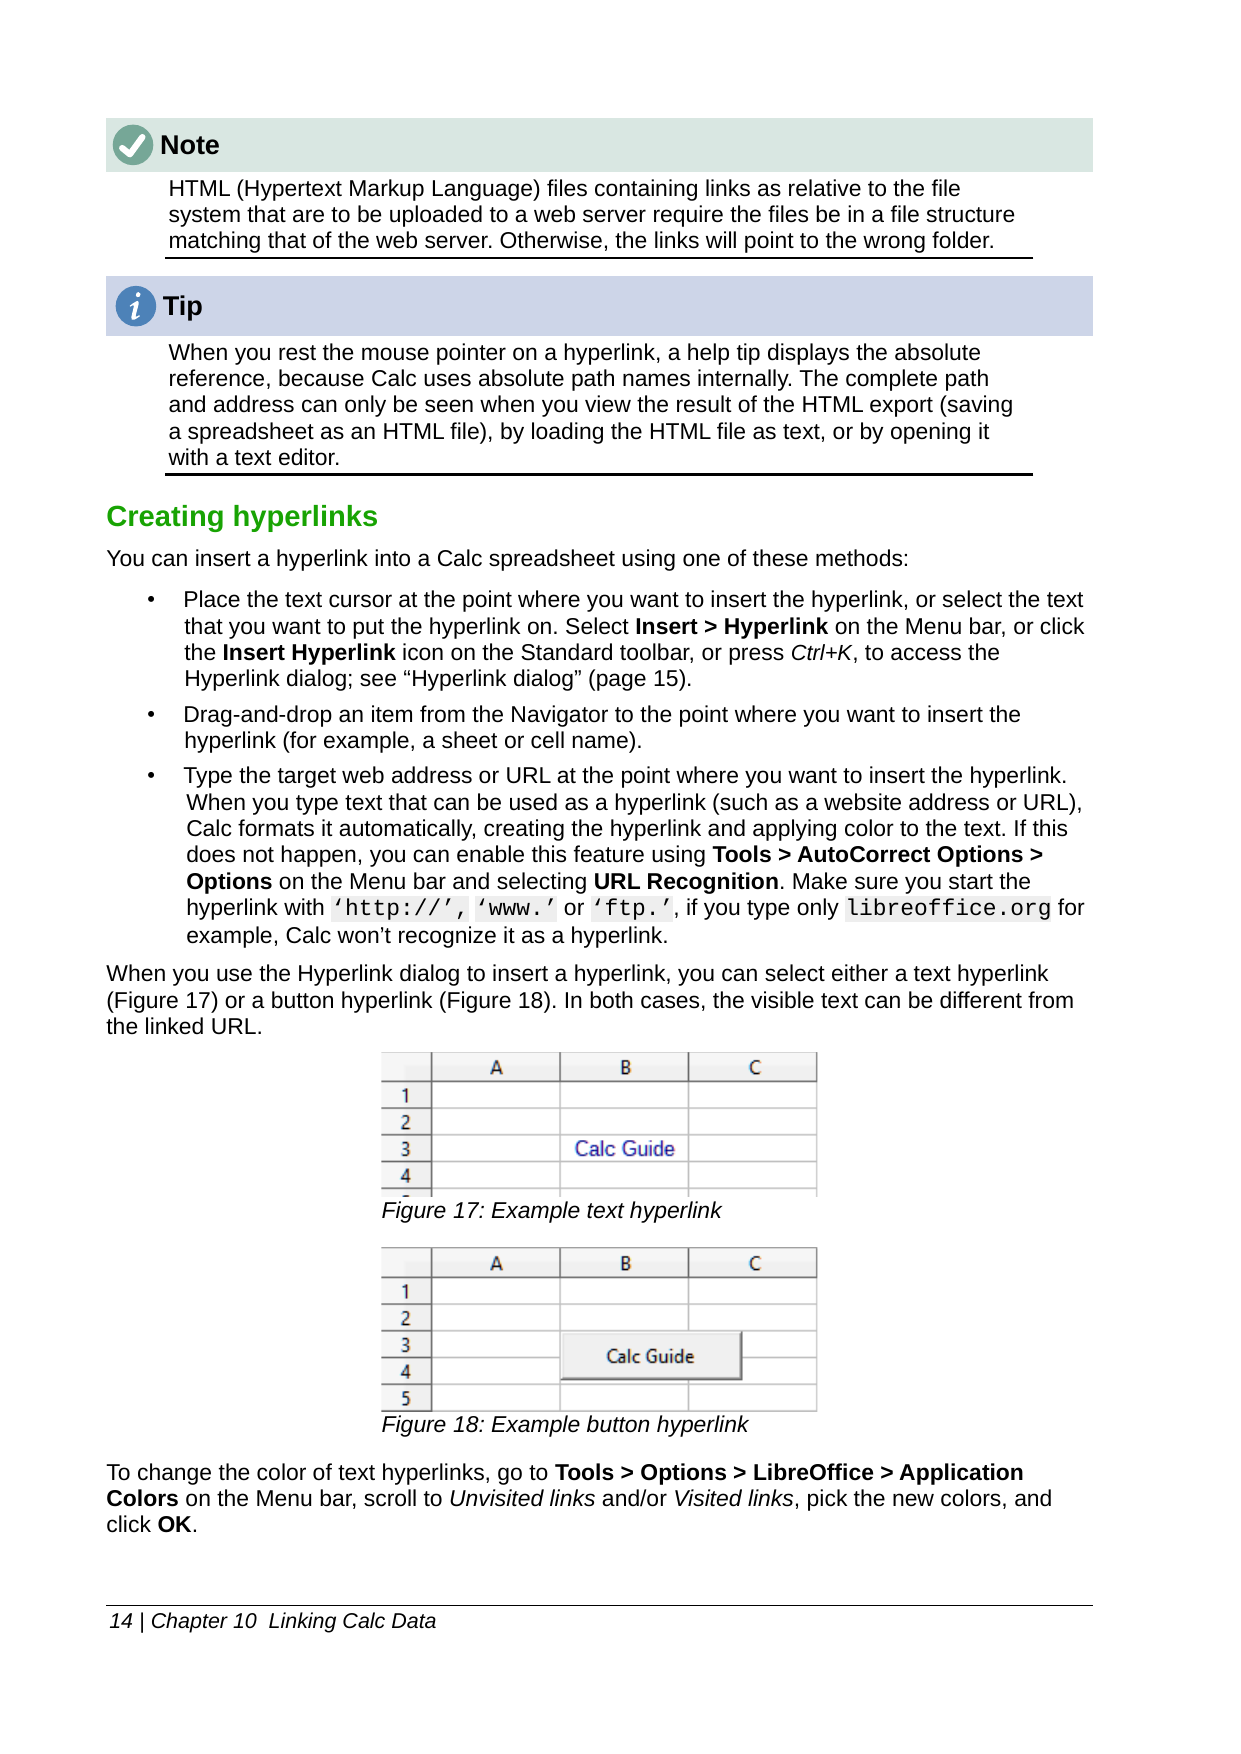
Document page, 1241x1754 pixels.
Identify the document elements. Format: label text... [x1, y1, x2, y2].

text When you use the Hyperlink dialog to insert a hyperlink, you can select either a text hyperlink (Figure 17) or a button hyperlink (Figure 18). In both cases, the visible text can be different from the linked URL. [106, 960, 1093, 1039]
text You can insert a hyperlink into a Calc spreadsheet using one of these methods: [106, 544, 1093, 571]
subtitle Creating hyperlinks [106, 499, 1093, 533]
subtitle Note [106, 118, 1093, 172]
list Place the text cursor at the point where you want to insert the hyperlink, or select the text that you want to put the hyperlink on. Select Insert > Hyperlink on the Menu bar, or click the Insert Hyperlink icon on the Standard toolbar, or press Ctrl+K, to access the Hyperlink dialog; see “Hyperlink dialog” (page 15). [144, 583, 1093, 692]
subtitle Tip [106, 276, 1093, 336]
text Figure 17: Example text hyperlink [381, 1197, 817, 1223]
picture [381, 1052, 818, 1197]
text To change the color of text hyperlinks, go to Tools > Options > LibreOffice > Application Colors on the Menu bar, scroll to Unvisited links and/or Visited links, pick the new colors, and click OK. [106, 1459, 1093, 1538]
text Figure 18: Example button hyperlink [381, 1412, 817, 1438]
picture [381, 1247, 818, 1412]
text HTML (Hypertext Markup Language) files containing links as relative to the file system that are to be uploaded to a web server require the files be in a file structure matching that of the web server. Otherwise, the links will point to the wrong folder. [165, 172, 1033, 257]
list Type the target web address or URL at the point where you want to insert the hyperlink. When you type text that can be used as a hyperlink (such as a website address or URL), Calc formats it automatically, creating the hyperlink and applying color to the text. If this does not happen, you can enable this feature using Tools > AutoCorrect Options > Options on the Menu bar and selecting URL Recognition. Make sure you start the hyperlink with ‘http://’, ‘www.’ or ‘ftp.’, if you type only libreoffice.org for example, Calc won’t recognize it as a hyperlink. [144, 759, 1093, 952]
list Drag-and-drop an item from the Navigator to the point where you want to insert the hyperlink (for example, a sheet or cell name). [144, 698, 1093, 753]
text When you rest the mouse pointer on a hyperlink, a help tip displays the absolute reference, because Calc uses absolute path names internally. The complete path and address can only be seen when you view the result of the HTML export (saving a spreadsheet as an HTML file), by loading the HTML file as text, or by opening it with a text editor. [165, 336, 1033, 473]
